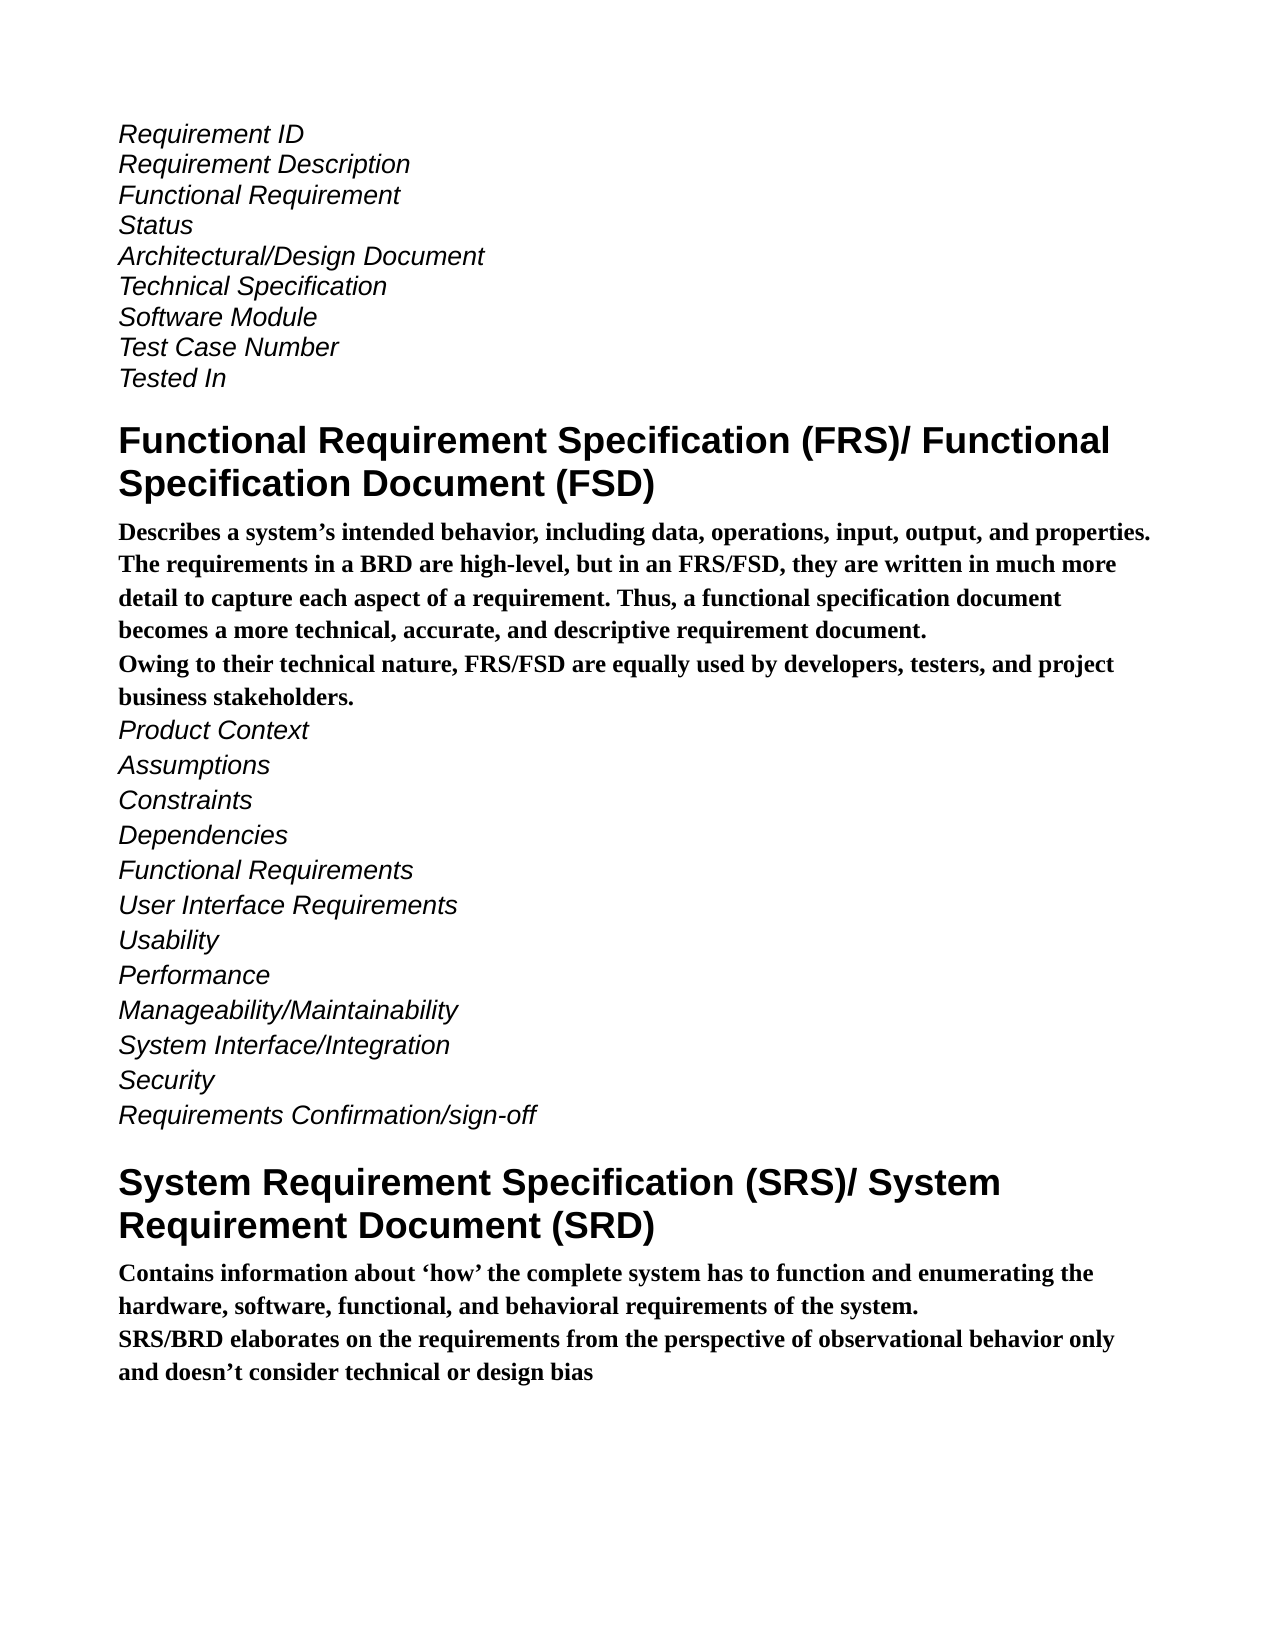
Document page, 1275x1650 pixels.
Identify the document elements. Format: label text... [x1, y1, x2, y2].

text Performance [118, 960, 1157, 990]
subtitle Tested In [118, 362, 1157, 393]
text The requirements in a BRD are high-level, but in an FRS/FSD, they are written in much more detail to capture each aspect of a requirement. Thus, a functional specification document becomes a more technical, accurate, and descriptive requirement document. [118, 549, 1157, 644]
subtitle Functional Requirement Specification (FRS)/ Functional Specification Document (FSD) [118, 418, 1157, 504]
text Owing to their technical nature, FRS/FSD are equally used by developers, testers, and project business stakeholders. [118, 649, 1157, 710]
text Describes a system’s intended behavior, including data, operations, input, output, and properties. [118, 517, 1157, 545]
subtitle Test Case Number [118, 332, 1157, 362]
subtitle System Requirement Specification (SRS)/ System Requirement Document (SRD) [118, 1160, 1157, 1246]
text Contains information about ‘how’ the complete system has to function and enumerating the hardware, software, functional, and behavioral requirements of the system. [118, 1258, 1157, 1320]
subtitle Requirement ID [118, 118, 1157, 149]
text Assumptions [118, 750, 1157, 780]
text Constraints [118, 785, 1157, 815]
text Product Context [118, 715, 1157, 745]
text Usability [118, 925, 1157, 955]
text Security [118, 1065, 1157, 1095]
subtitle Functional Requirement [118, 179, 1157, 210]
text Manageability/Maintainability [118, 995, 1157, 1025]
text SRS/BRD elaborates on the requirements from the perspective of observational behavior only and doesn’t consider technical or design bias [118, 1324, 1157, 1386]
text User Interface Requirements [118, 890, 1157, 920]
subtitle Status [118, 210, 1157, 240]
subtitle Architectural/Design Document [118, 240, 1157, 271]
text Dependencies [118, 820, 1157, 850]
text Requirements Confirmation/sign-off [118, 1100, 1157, 1130]
subtitle Technical Specification [118, 271, 1157, 301]
subtitle Software Module [118, 301, 1157, 332]
subtitle Requirement Description [118, 149, 1157, 179]
text System Interface/Integration [118, 1030, 1157, 1060]
text Functional Requirements [118, 855, 1157, 885]
